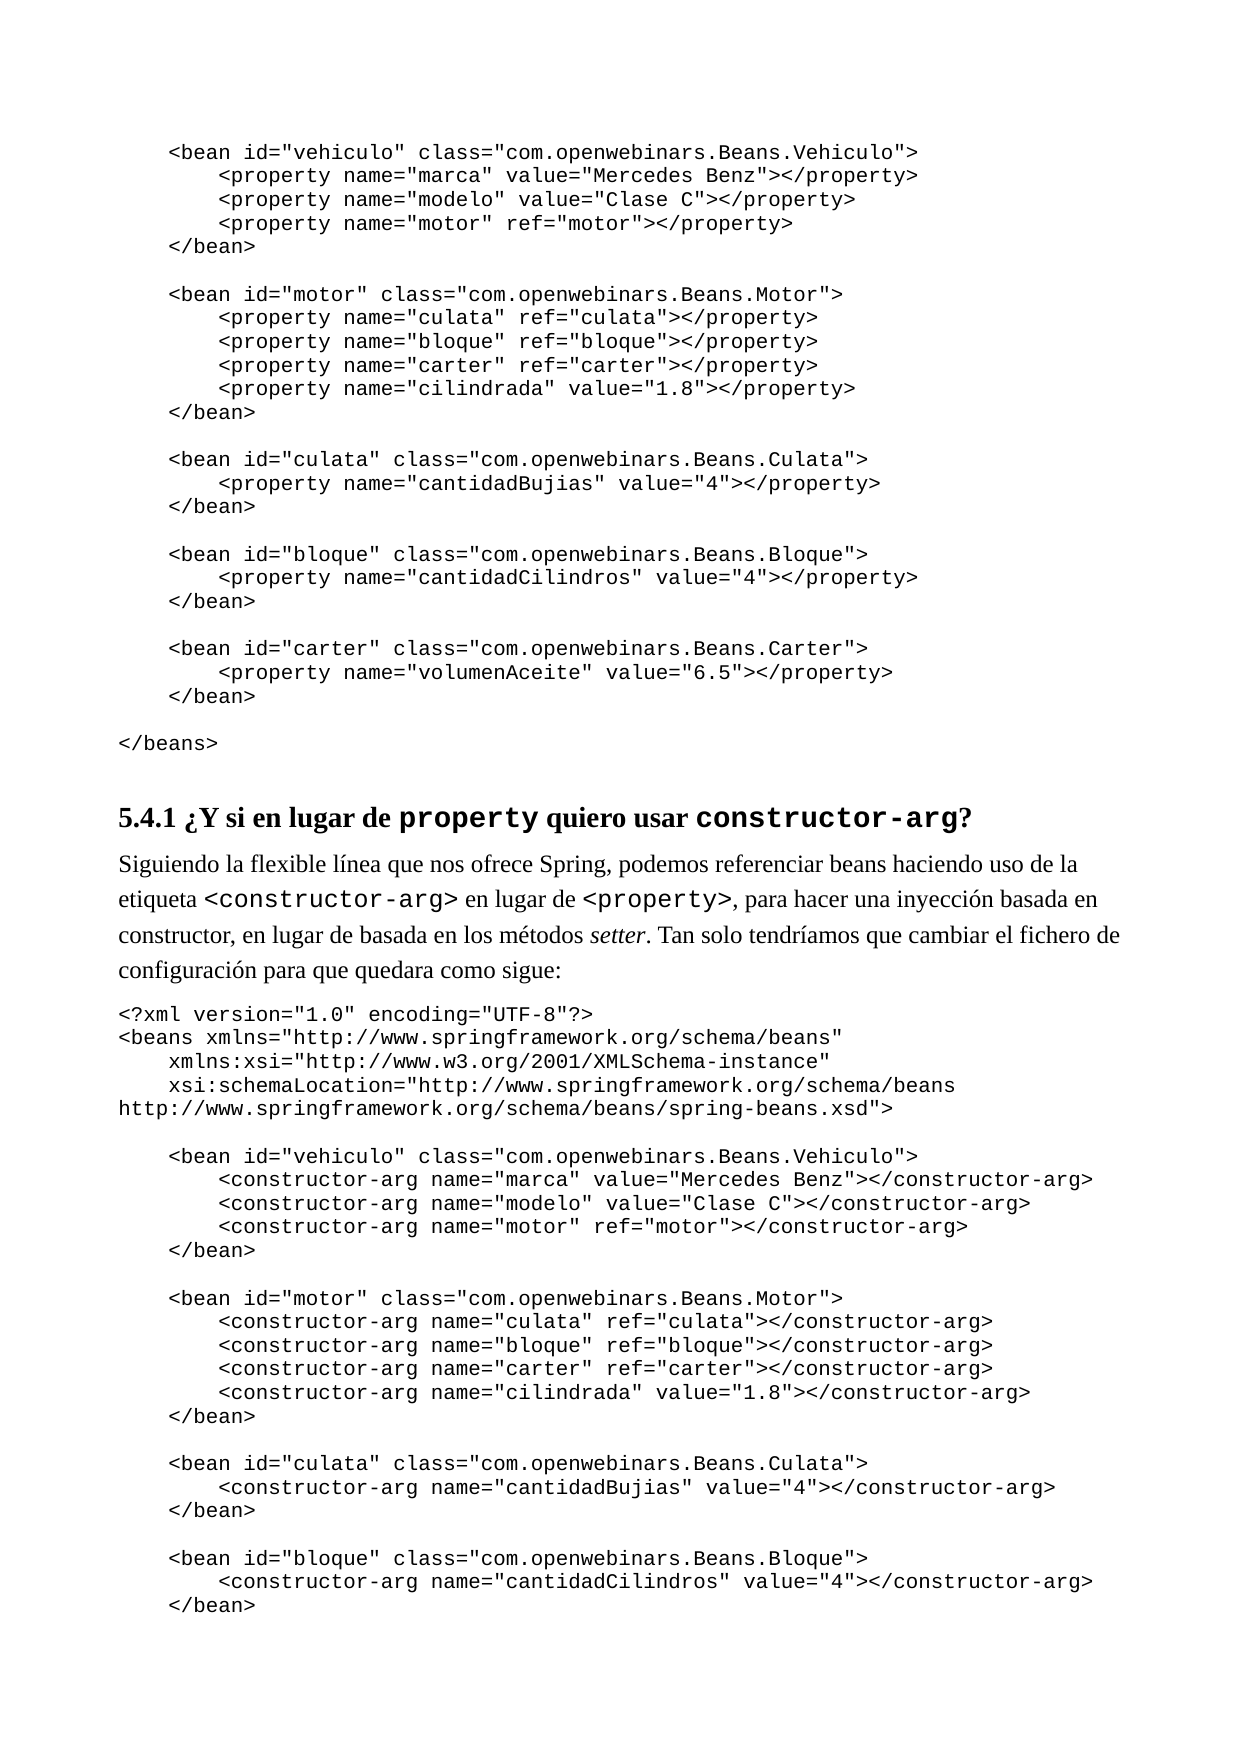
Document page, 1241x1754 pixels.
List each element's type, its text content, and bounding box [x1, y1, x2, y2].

text </bean> [118, 402, 1122, 426]
text <bean id="bloque" class="com.openwebinars.Beans.Bloque"> [118, 1548, 1122, 1571]
text <property name="cilindrada" value="1.8"></property> [118, 378, 1122, 402]
text <bean id="culata" class="com.openwebinars.Beans.Culata"> [118, 449, 1122, 473]
text <constructor-arg name="cilindrada" value="1.8"></constructor-arg> [118, 1382, 1122, 1406]
text <?xml version="1.0" encoding="UTF-8"?> [118, 1004, 1122, 1027]
text <constructor-arg name="carter" ref="carter"></constructor-arg> [118, 1358, 1122, 1382]
text <beans xmlns="http://www.springframework.org/schema/beans" [118, 1027, 1122, 1051]
text </bean> [118, 1500, 1122, 1524]
text <constructor-arg name="motor" ref="motor"></constructor-arg> [118, 1217, 1122, 1240]
text </bean> [118, 1240, 1122, 1264]
text <constructor-arg name="modelo" value="Clase C"></constructor-arg> [118, 1193, 1122, 1217]
text <bean id="motor" class="com.openwebinars.Beans.Motor"> [118, 1287, 1122, 1311]
text </bean> [118, 1595, 1122, 1618]
text <constructor-arg name="culata" ref="culata"></constructor-arg> [118, 1311, 1122, 1335]
text <bean id="culata" class="com.openwebinars.Beans.Culata"> [118, 1453, 1122, 1477]
text <property name="volumenAceite" value="6.5"></property> [118, 662, 1122, 686]
text <property name="motor" ref="motor"></property> [118, 213, 1122, 236]
text <bean id="vehiculo" class="com.openwebinars.Beans.Vehiculo"> [118, 1146, 1122, 1169]
text <constructor-arg name="cantidadBujias" value="4"></constructor-arg> [118, 1477, 1122, 1500]
text <property name="bloque" ref="bloque"></property> [118, 331, 1122, 354]
text <property name="cantidadCilindros" value="4"></property> [118, 567, 1122, 591]
text </bean> [118, 686, 1122, 709]
text <property name="modelo" value="Clase C"></property> [118, 189, 1122, 213]
text </bean> [118, 1406, 1122, 1429]
text <bean id="carter" class="com.openwebinars.Beans.Carter"> [118, 638, 1122, 662]
text <bean id="bloque" class="com.openwebinars.Beans.Bloque"> [118, 544, 1122, 567]
text </bean> [118, 236, 1122, 260]
text </beans> [118, 733, 1122, 757]
text <bean id="motor" class="com.openwebinars.Beans.Motor"> [118, 284, 1122, 307]
text <bean id="vehiculo" class="com.openwebinars.Beans.Vehiculo"> [118, 142, 1122, 165]
text Siguiendo la flexible línea que nos ofrece Spring, podemos referenciar beans haciendo uso de la etiqueta <constructor-arg> en lugar de <property>, para hacer una inyección basada en constructor, en lugar de basada en los métodos setter. Tan solo tendríamos que cambiar el fichero de configuración para que quedara como sigue: [118, 849, 1122, 983]
text <property name="cantidadBujias" value="4"></property> [118, 473, 1122, 496]
text <constructor-arg name="marca" value="Mercedes Benz"></constructor-arg> [118, 1169, 1122, 1193]
text <constructor-arg name="bloque" ref="bloque"></constructor-arg> [118, 1335, 1122, 1358]
text xsi:schemaLocation="http://www.springframework.org/schema/beans http://www.springframework.org/schema/beans/spring-beans.xsd"> [118, 1075, 1122, 1122]
text <property name="carter" ref="carter"></property> [118, 354, 1122, 378]
text <property name="marca" value="Mercedes Benz"></property> [118, 165, 1122, 189]
text <constructor-arg name="cantidadCilindros" value="4"></constructor-arg> [118, 1571, 1122, 1595]
text xmlns:xsi="http://www.w3.org/2001/XMLSchema-instance" [118, 1051, 1122, 1075]
text <property name="culata" ref="culata"></property> [118, 307, 1122, 331]
text </bean> [118, 591, 1122, 615]
text </bean> [118, 496, 1122, 520]
subtitle 5.4.1 ¿Y si en lugar de property quiero usar constructor-arg? [118, 801, 1122, 837]
